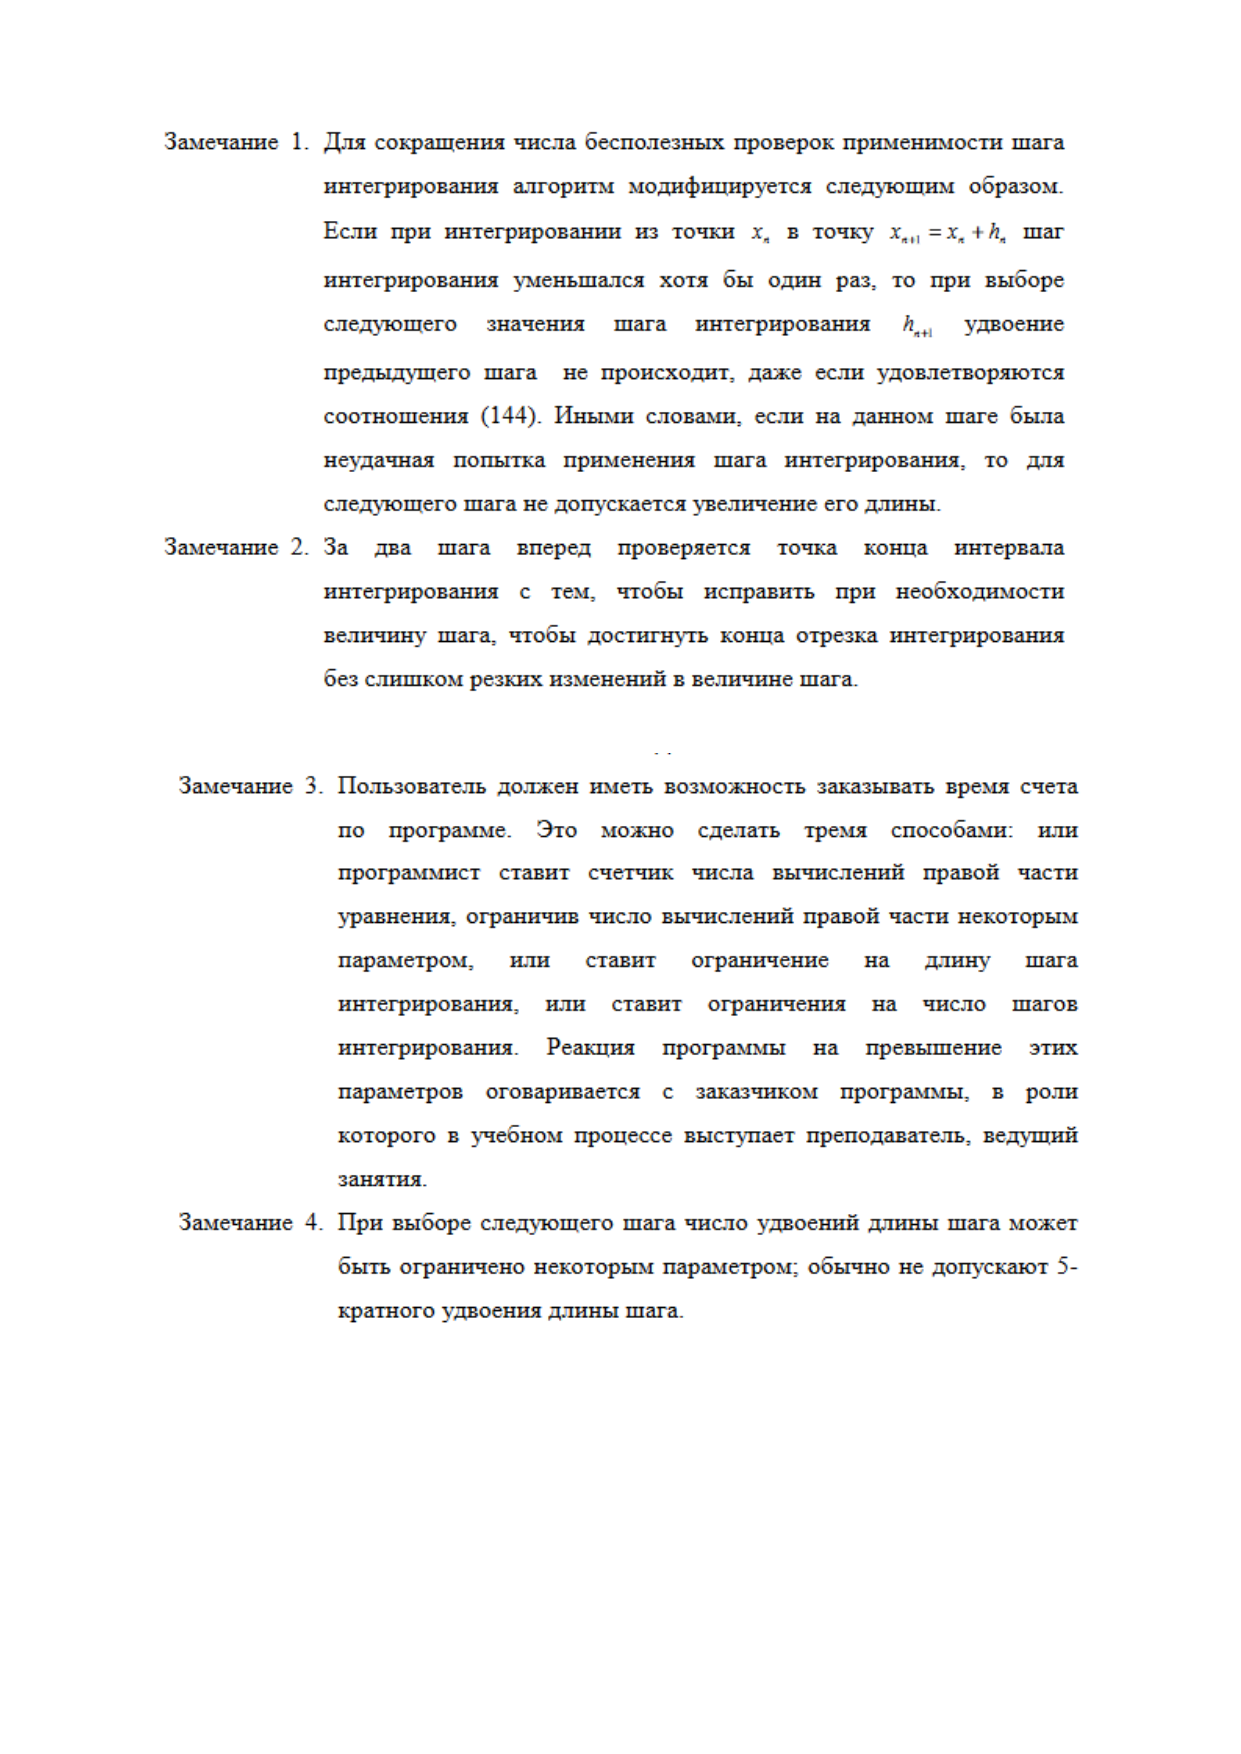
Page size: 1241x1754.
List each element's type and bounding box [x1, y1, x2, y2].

picture [150, 753, 1113, 1332]
picture [148, 123, 1115, 713]
